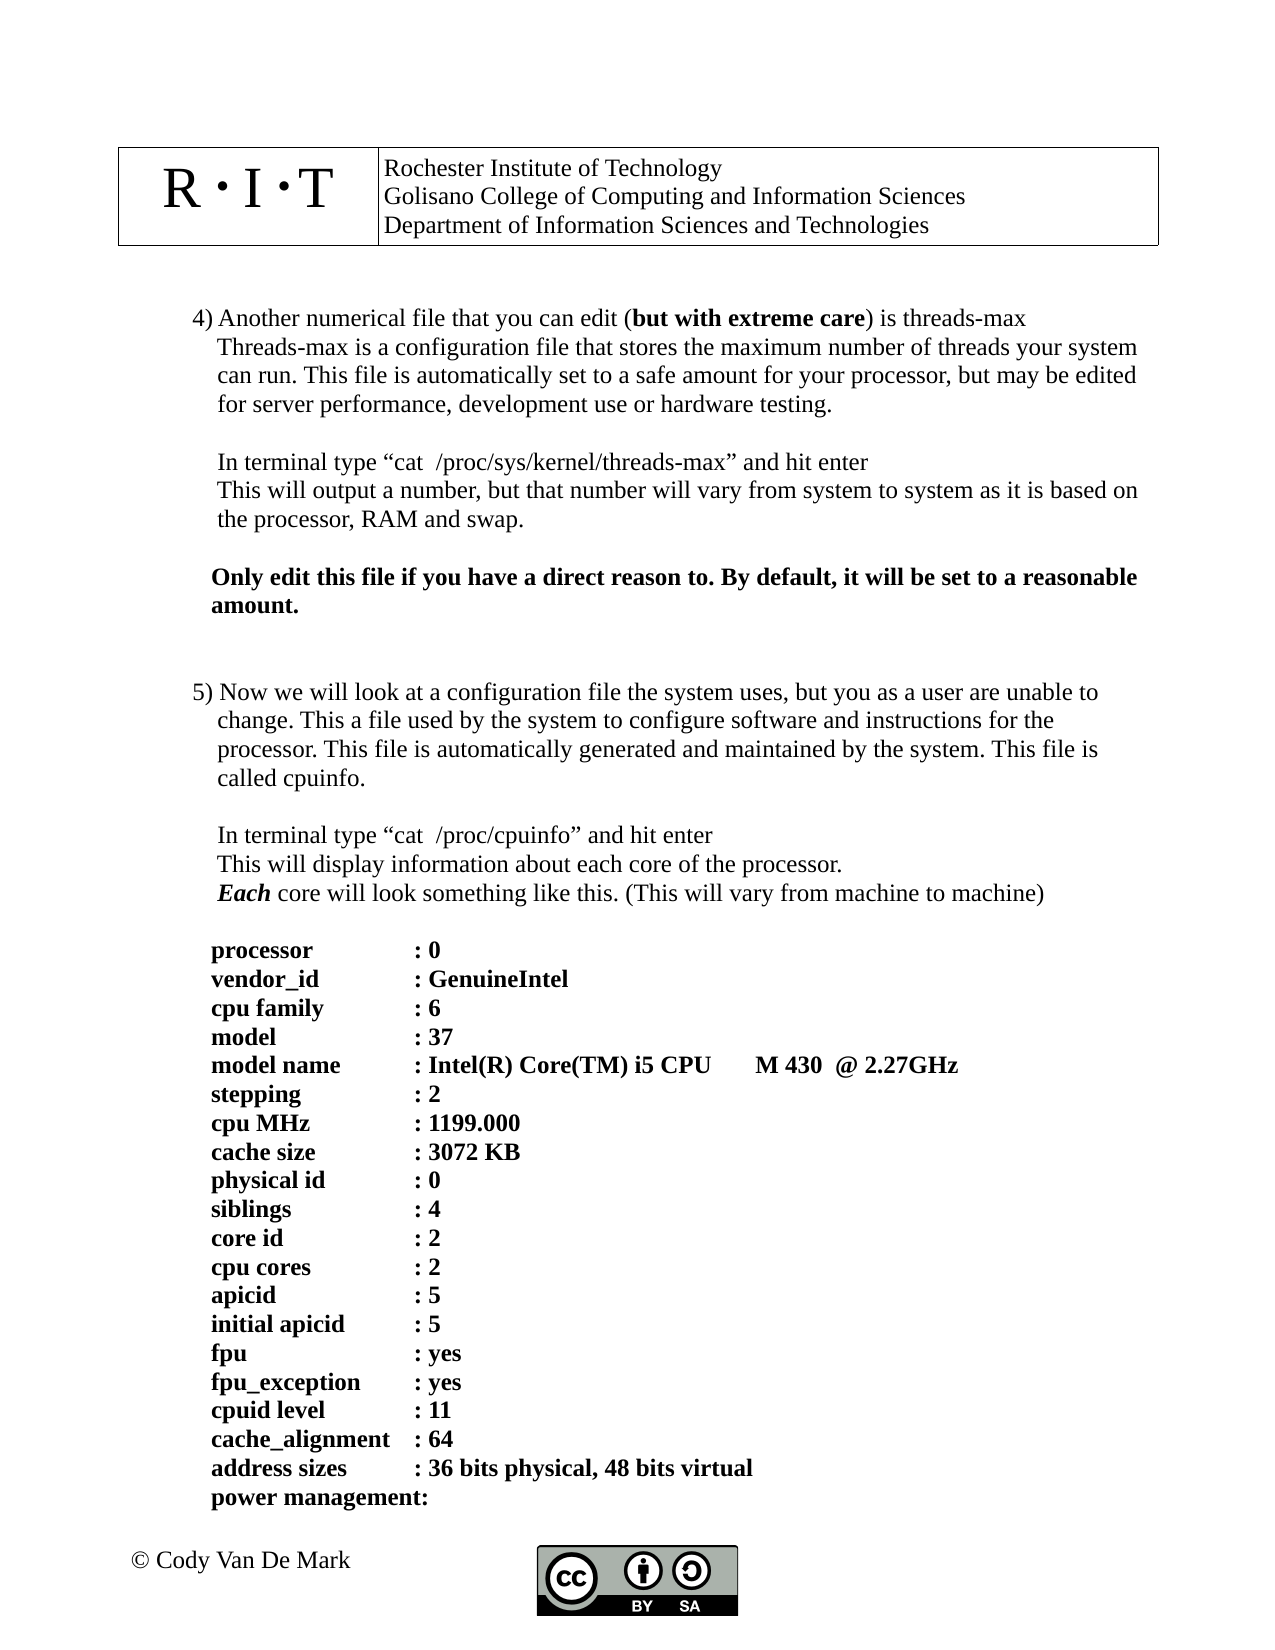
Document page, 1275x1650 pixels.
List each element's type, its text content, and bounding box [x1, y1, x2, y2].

text fpu : yes [118, 1338, 1157, 1367]
text fpu_exception : yes [118, 1367, 1157, 1396]
text cpuid level : 11 [118, 1396, 1157, 1424]
text cpu cores : 2 [118, 1252, 1157, 1281]
text cache_alignment : 64 address sizes : 36 bits physical, 48 bits virtual [118, 1424, 1157, 1482]
text cpu family : 6 [118, 993, 1157, 1022]
text model : 37 [118, 1022, 1157, 1051]
text 4) Another numerical file that you can edit (but with extreme care) is threads-max Threads-max is a configuration file that stores the maximum number of threads your system can run. This file is automatically set to a safe amount for your processor, but may be edited for server performance, development use or hardware testing. In terminal type “cat /proc/sys/kernel/threads-max” and hit enter This will output a number, but that number will vary from system to system as it is based on the processor, RAM and swap. Only edit this file if you have a direct reason to. By default, it will be set to a reasonable amount. 5) Now we will look at a configuration file the system uses, but you as a user are unable to change. This a file used by the system to configure software and instructions for the processor. This file is automatically generated and maintained by the system. This file is called cpuinfo. In terminal type “cat /proc/cpuinfo” and hit enter This will display information about each core of the processor. Each core will look something like this. (This will vary from machine to machine) processor : 0 [118, 303, 1157, 964]
text cpu MHz : 1199.000 [118, 1108, 1157, 1137]
text power management: [118, 1482, 1157, 1511]
text core id : 2 [118, 1223, 1157, 1252]
text vendor_id : GenuineIntel [118, 964, 1157, 993]
text siblings : 4 [118, 1194, 1157, 1223]
text physical id : 0 [118, 1166, 1157, 1194]
text cache size : 3072 KB [118, 1137, 1157, 1166]
text model name : Intel(R) Core(TM) i5 CPU M 430 @ 2.27GHz [118, 1051, 1157, 1079]
text stepping : 2 [118, 1079, 1157, 1108]
text apicid : 5 [118, 1281, 1157, 1309]
picture [536, 1545, 739, 1616]
text initial apicid : 5 [118, 1309, 1157, 1338]
